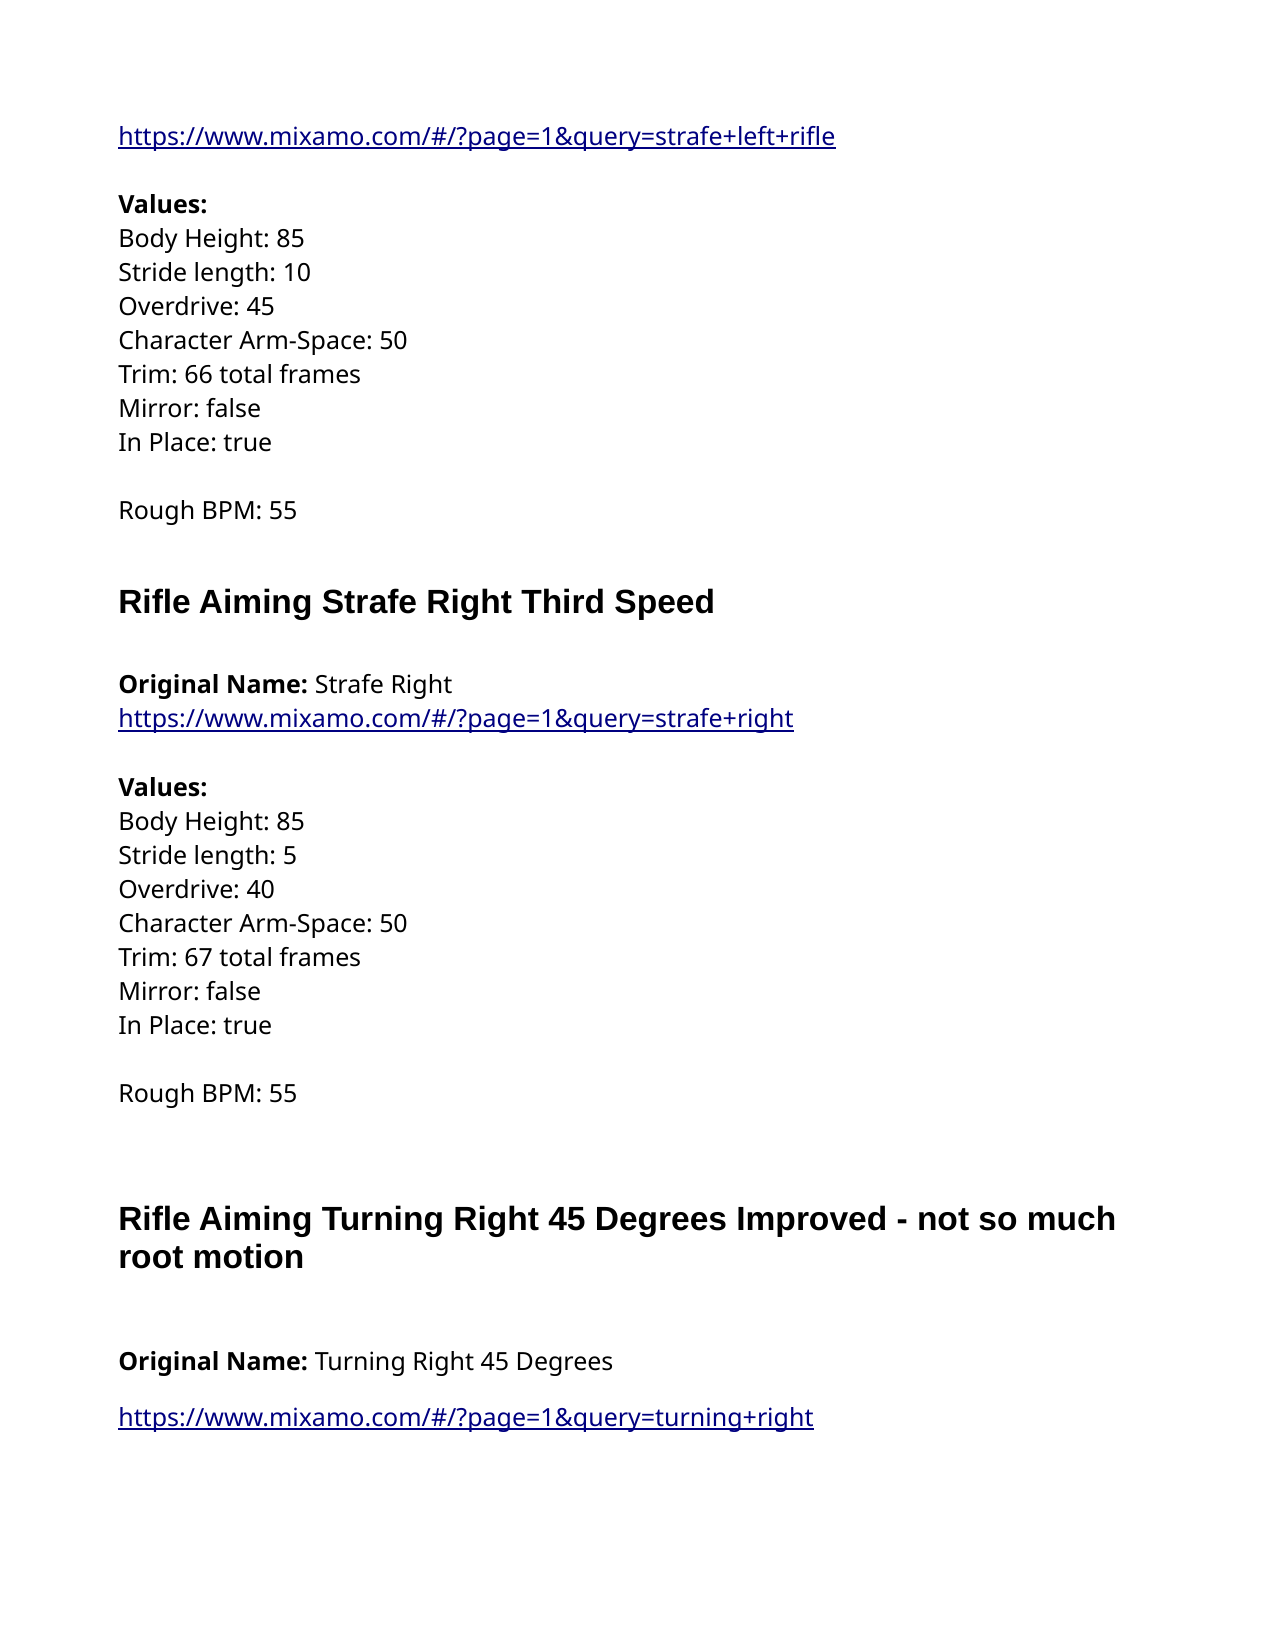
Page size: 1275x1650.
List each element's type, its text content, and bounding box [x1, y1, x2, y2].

text In Place: true [118, 1008, 1157, 1042]
text Trim: 66 total frames [118, 357, 1157, 391]
text Stride length: 5 [118, 837, 1157, 871]
text Rough BPM: 55 [118, 1076, 1157, 1110]
text https://www.mixamo.com/#/?page=1&query=strafe+right [118, 701, 1157, 735]
text Original Name: Strafe Right [118, 667, 1157, 701]
text Mirror: false [118, 391, 1157, 425]
subtitle Rifle Aiming Strafe Right Third Speed [118, 582, 1157, 620]
text Trim: 67 total frames [118, 939, 1157, 973]
text Overdrive: 45 [118, 288, 1157, 322]
text Character Arm-Space: 50 [118, 322, 1157, 357]
text Rough BPM: 55 [118, 493, 1157, 527]
text In Place: true [118, 425, 1157, 459]
text Original Name: Turning Right 45 Degrees [118, 1344, 1157, 1378]
text Mirror: false [118, 973, 1157, 1008]
text Values: [118, 769, 1157, 803]
subtitle Rifle Aiming Turning Right 45 Degrees Improved - not so much root motion [118, 1199, 1157, 1276]
text https://www.mixamo.com/#/?page=1&query=strafe+left+rifle [118, 118, 1157, 152]
text Values: [118, 186, 1157, 220]
text Stride length: 10 [118, 254, 1157, 288]
text Body Height: 85 [118, 220, 1157, 254]
text https://www.mixamo.com/#/?page=1&query=turning+right [118, 1399, 1157, 1433]
text Body Height: 85 [118, 803, 1157, 837]
text Character Arm-Space: 50 [118, 905, 1157, 939]
text Overdrive: 40 [118, 871, 1157, 905]
